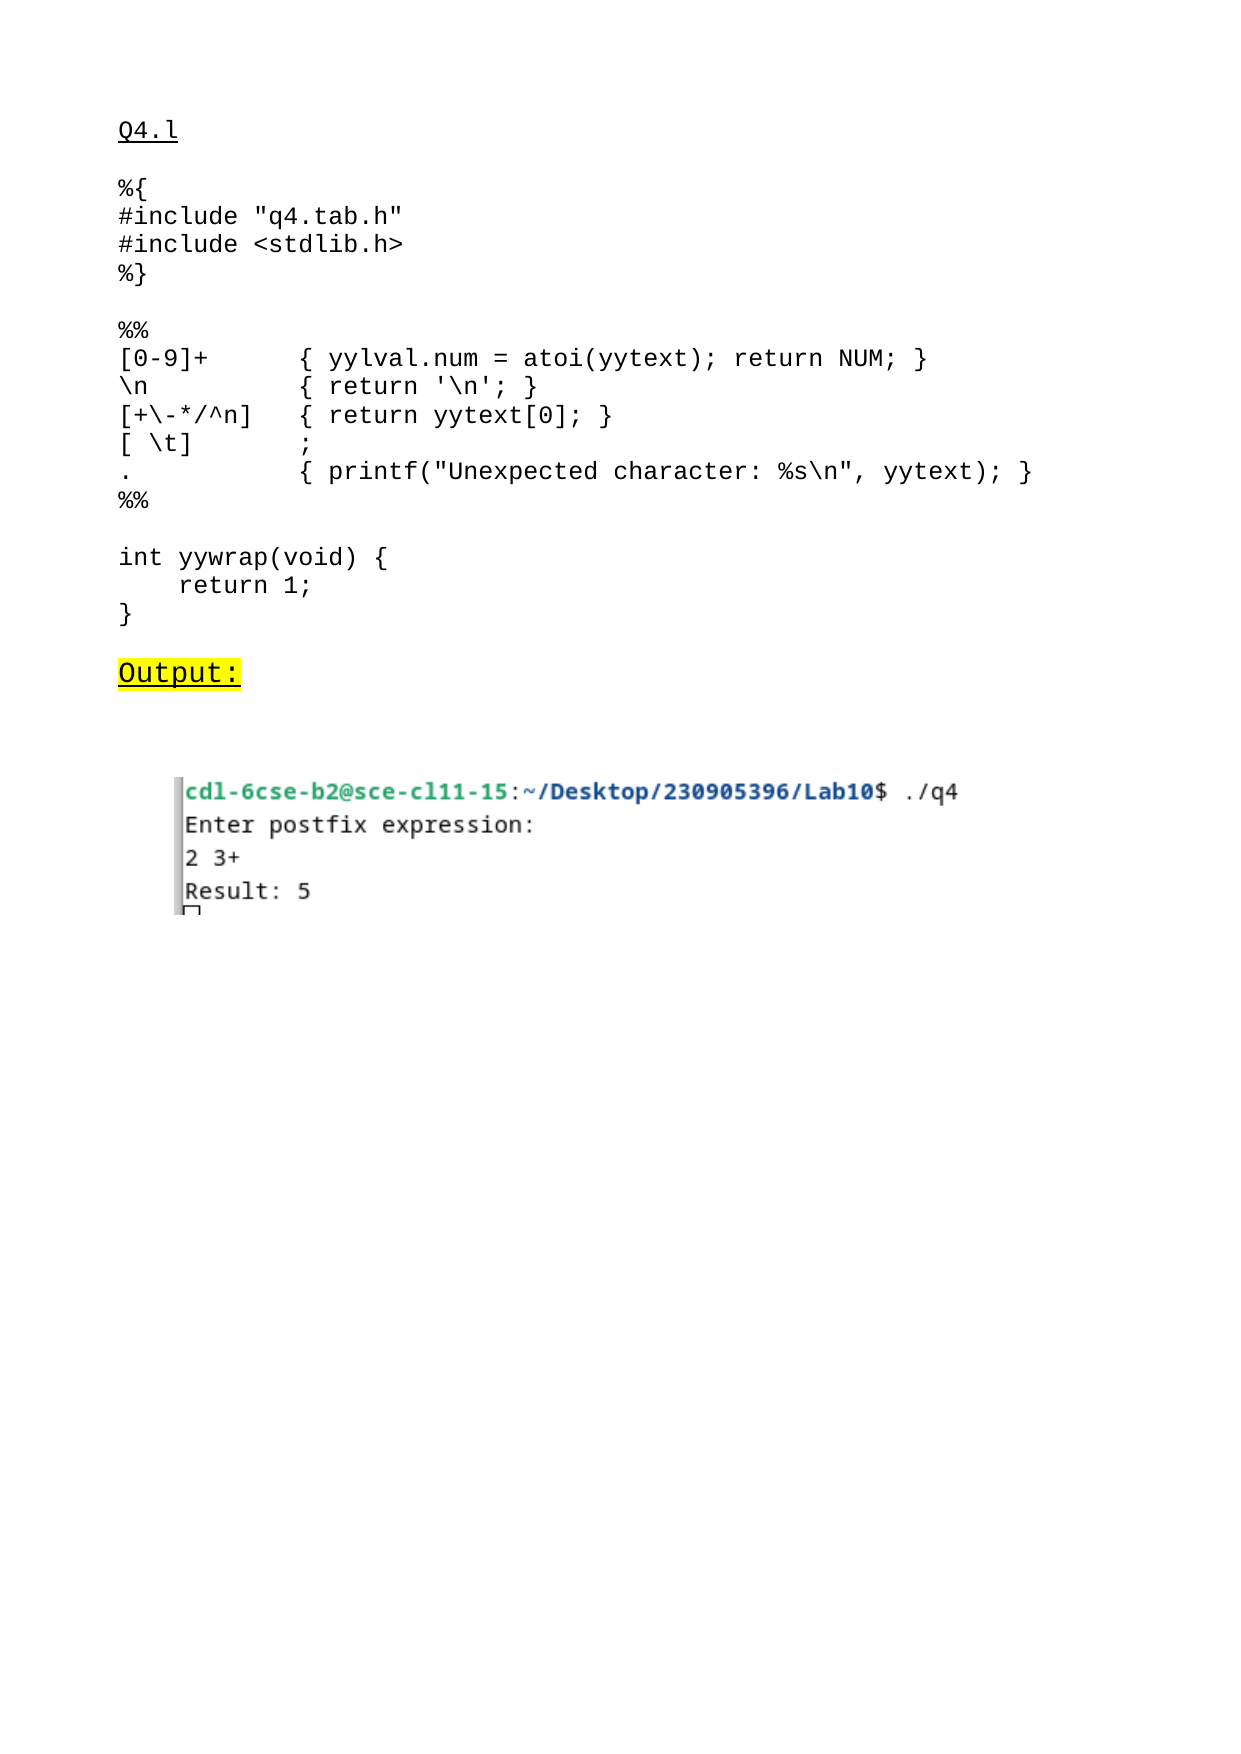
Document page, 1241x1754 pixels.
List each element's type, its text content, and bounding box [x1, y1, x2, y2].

text #include <stdlib.h> [118, 232, 1122, 260]
text [+\-*/^n] { return yytext[0]; } [118, 402, 1122, 431]
text [0-9]+ { yylval.num = atoi(yytext); return NUM; } [118, 346, 1122, 374]
text %{ [118, 175, 1122, 203]
text Q4.l [118, 118, 1122, 146]
text \n { return '\n'; } [118, 374, 1122, 402]
text } Output: [118, 601, 1122, 691]
picture [174, 777, 1067, 915]
text [ \t] ; [118, 431, 1122, 459]
text %% [118, 487, 1122, 516]
text #include "q4.tab.h" [118, 203, 1122, 232]
text %% [118, 317, 1122, 346]
text %} [118, 260, 1122, 288]
text . { printf("Unexpected character: %s\n", yytext); } [118, 459, 1122, 487]
text return 1; [118, 573, 1122, 601]
text int yywrap(void) { [118, 544, 1122, 573]
